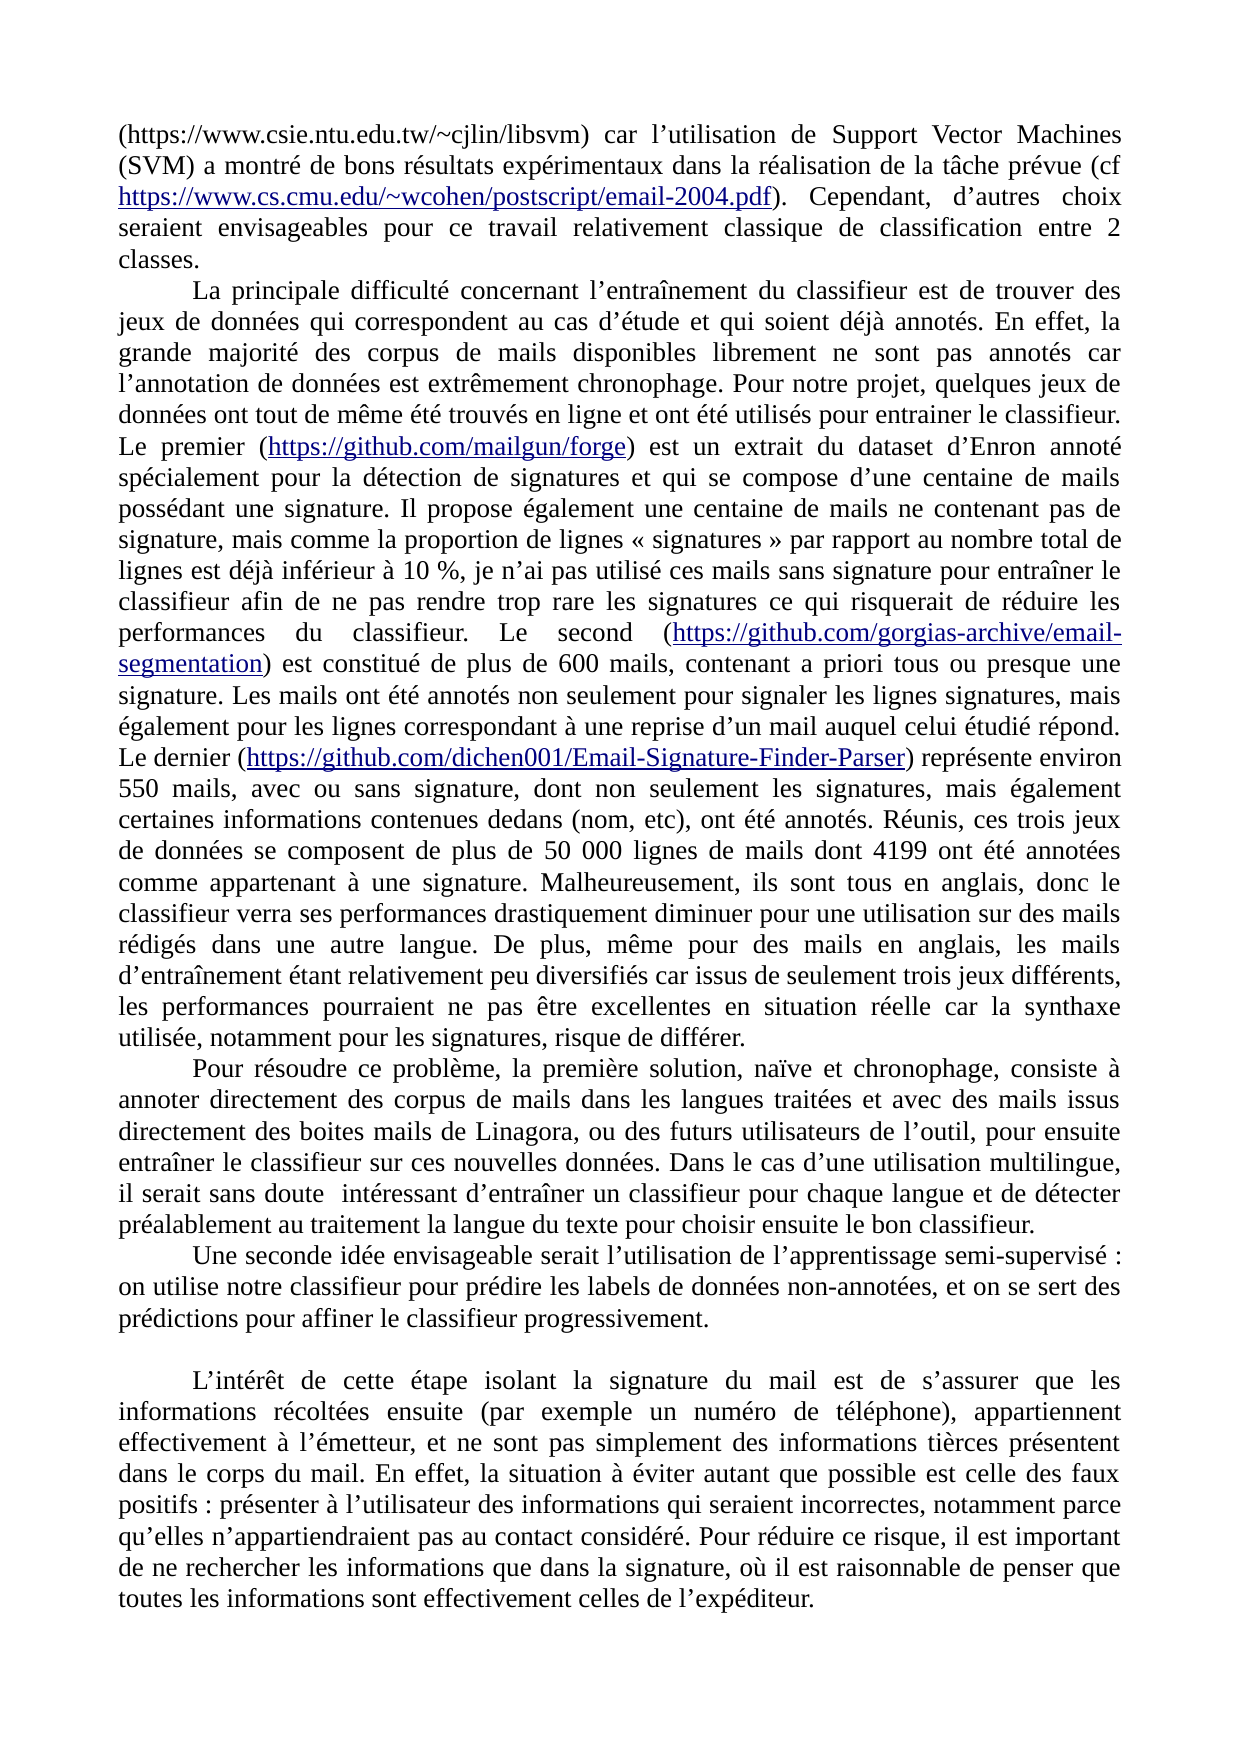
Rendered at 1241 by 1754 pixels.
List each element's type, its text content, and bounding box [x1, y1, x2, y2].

text Une seconde idée envisageable serait l’utilisation de l’apprentissage semi-supervisé : on utilise notre classifieur pour prédire les labels de données non-annotées, et on se sert des prédictions pour affiner le classifieur progressivement. [118, 1239, 1122, 1333]
text Pour résoudre ce problème, la première solution, naïve et chronophage, consiste à annoter directement des corpus de mails dans les langues traitées et avec des mails issus directement des boites mails de Linagora, ou des futurs utilisateurs de l’outil, pour ensuite entraîner le classifieur sur ces nouvelles données. Dans le cas d’une utilisation multilingue, il serait sans doute intéressant d’entraîner un classifieur pour chaque langue et de détecter préalablement au traitement la langue du texte pour choisir ensuite le bon classifieur. [118, 1052, 1122, 1239]
text L’intérêt de cette étape isolant la signature du mail est de s’assurer que les informations récoltées ensuite (par exemple un numéro de téléphone), appartiennent effectivement à l’émetteur, et ne sont pas simplement des informations tièrces présentent dans le corps du mail. En effet, la situation à éviter autant que possible est celle des faux positifs : présenter à l’utilisateur des informations qui seraient incorrectes, notamment parce qu’elles n’appartiendraient pas au contact considéré. Pour réduire ce risque, il est important de ne rechercher les informations que dans la signature, où il est raisonnable de penser que toutes les informations sont effectivement celles de l’expéditeur. [118, 1364, 1122, 1613]
text La principale difficulté concernant l’entraînement du classifieur est de trouver des jeux de données qui correspondent au cas d’étude et qui soient déjà annotés. En effet, la grande majorité des corpus de mails disponibles librement ne sont pas annotés car l’annotation de données est extrêmement chronophage. Pour notre projet, quelques jeux de données ont tout de même été trouvés en ligne et ont été utilisés pour entrainer le classifieur. Le premier (https://github.com/mailgun/forge) est un extrait du dataset d’Enron annoté spécialement pour la détection de signatures et qui se compose d’une centaine de mails possédant une signature. Il propose également une centaine de mails ne contenant pas de signature, mais comme la proportion de lignes « signatures » par rapport au nombre total de lignes est déjà inférieur à 10 %, je n’ai pas utilisé ces mails sans signature pour entraîner le classifieur afin de ne pas rendre trop rare les signatures ce qui risquerait de réduire les performances du classifieur. Le second (https://github.com/gorgias-archive/email-segmentation) est constitué de plus de 600 mails, contenant a priori tous ou presque une signature. Les mails ont été annotés non seulement pour signaler les lignes signatures, mais également pour les lignes correspondant à une reprise d’un mail auquel celui étudié répond. Le dernier (https://github.com/dichen001/Email-Signature-Finder-Parser) représente environ 550 mails, avec ou sans signature, dont non seulement les signatures, mais également certaines informations contenues dedans (nom, etc), ont été annotés. Réunis, ces trois jeux de données se composent de plus de 50 000 lignes de mails dont 4199 ont été annotées comme appartenant à une signature. Malheureusement, ils sont tous en anglais, donc le classifieur verra ses performances drastiquement diminuer pour une utilisation sur des mails rédigés dans une autre langue. De plus, même pour des mails en anglais, les mails d’entraînement étant relativement peu diversifiés car issus de seulement trois jeux différents, les performances pourraient ne pas être excellentes en situation réelle car la synthaxe utilisée, notamment pour les signatures, risque de différer. [118, 274, 1122, 1052]
text (https://www.csie.ntu.edu.tw/~cjlin/libsvm) car l’utilisation de Support Vector Machines (SVM) a montré de bons résultats expérimentaux dans la réalisation de la tâche prévue (cf https://www.cs.cmu.edu/~wcohen/postscript/email-2004.pdf). Cependant, d’autres choix seraient envisageables pour ce travail relativement classique de classification entre 2 classes. [118, 118, 1122, 274]
